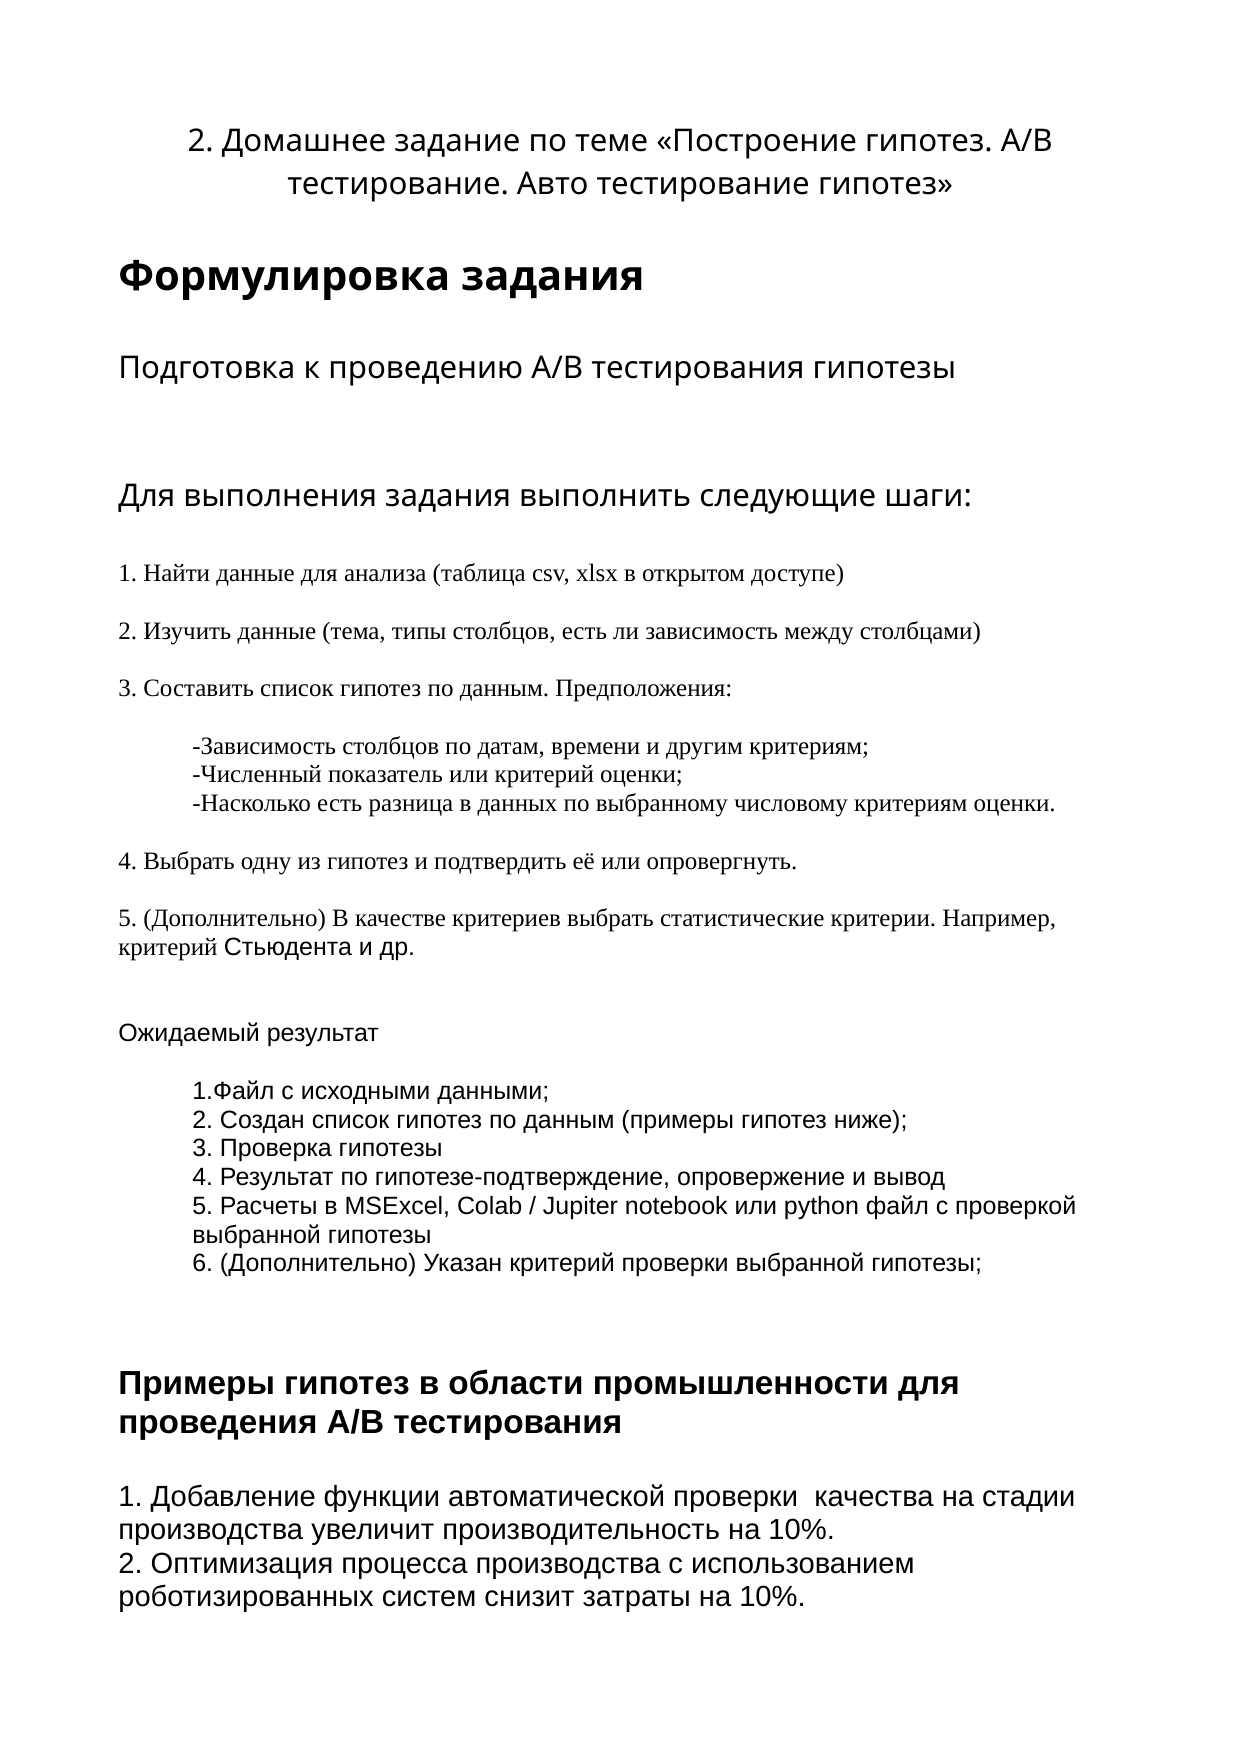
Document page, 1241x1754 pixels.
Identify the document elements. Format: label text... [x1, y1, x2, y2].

text -Насколько есть разница в данных по выбранному числовому критериям оценки. [118, 788, 1122, 817]
text Ожидаемый результат [118, 1018, 1122, 1047]
text Формулировка задания [118, 246, 1122, 303]
text 5. Расчеты в MSExcel, Colab / Jupiter notebook или python файл с проверкой выбранной гипотезы [118, 1191, 1122, 1248]
text 5. (Дополнительно) В качестве критериев выбрать статистические критерии. Например, критерий Стьюдента и др. [118, 903, 1122, 961]
text Примеры гипотез в области промышленности для проведения A/B тестирования [118, 1363, 1122, 1440]
text 4. Результат по гипотезе-подтверждение, опровержение и вывод [118, 1162, 1122, 1191]
text Для выполнения задания выполнить следующие шаги: [118, 473, 1122, 516]
text 2. Оптимизация процесса производства с использованием роботизированных систем снизит затраты на 10%. [118, 1546, 1122, 1613]
text 3. Проверка гипотезы [118, 1133, 1122, 1162]
text 1. Найти данные для анализа (таблица csv, xlsx в открытом доступе) [118, 558, 1122, 587]
text -Численный показатель или критерий оценки; [118, 759, 1122, 788]
text 3. Составить список гипотез по данным. Предположения: [118, 673, 1122, 702]
text -Зависимость столбцов по датам, времени и другим критериям; [118, 731, 1122, 759]
text 2. Создан список гипотез по данным (примеры гипотез ниже); [118, 1105, 1122, 1133]
text 1.Файл с исходными данными; [118, 1076, 1122, 1105]
text 4. Выбрать одну из гипотез и подтвердить её или опровергнуть. [118, 846, 1122, 874]
text 2. Изучить данные (тема, типы столбцов, есть ли зависимость между столбцами) [118, 616, 1122, 644]
text 1. Добавление функции автоматической проверки качества на стадии производства увеличит производительность на 10%. [118, 1479, 1122, 1546]
text 2. Домашнее задание по теме «Построение гипотез. A/B тестирование. Авто тестирование гипотез» [118, 118, 1122, 203]
text Подготовка к проведению A/B тестирования гипотезы [118, 345, 1122, 388]
text 6. (Дополнительно) Указан критерий проверки выбранной гипотезы; [118, 1248, 1122, 1277]
